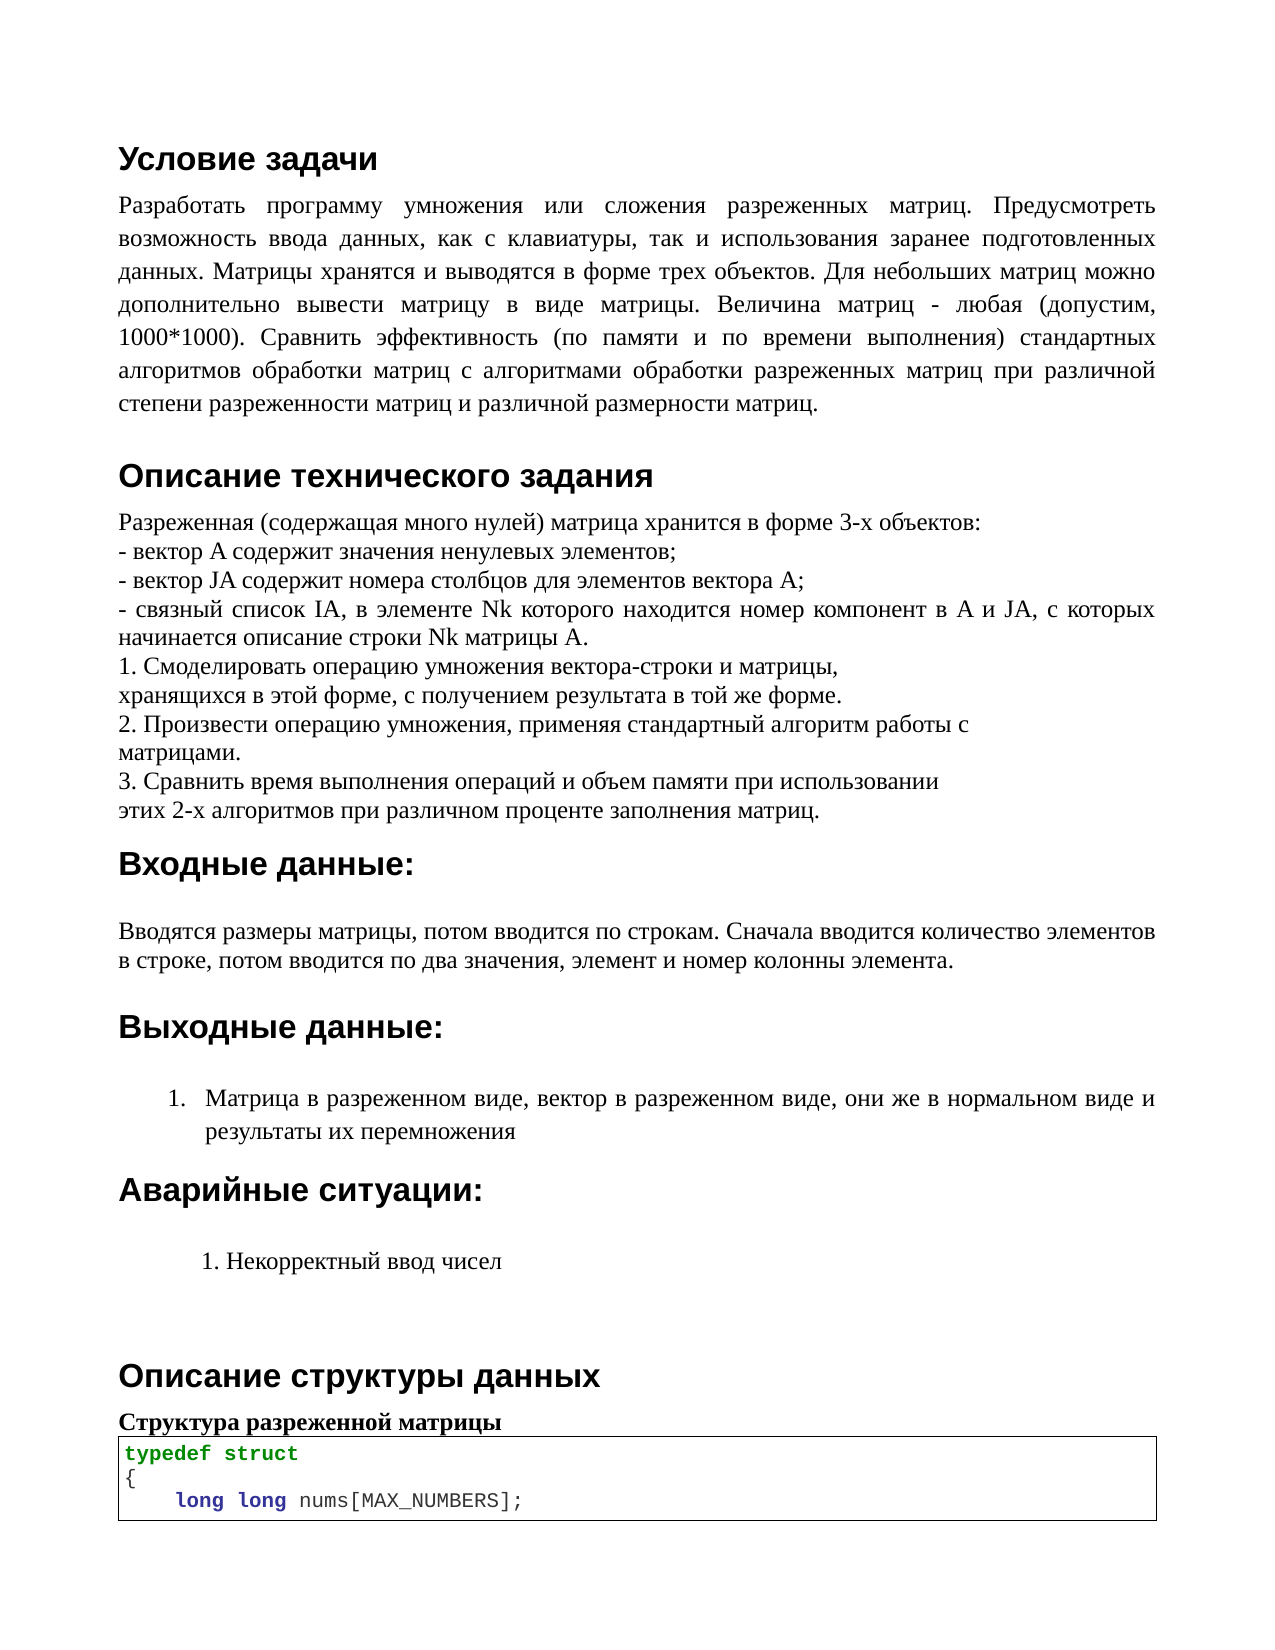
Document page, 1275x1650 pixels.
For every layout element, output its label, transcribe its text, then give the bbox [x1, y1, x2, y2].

text - вектор A содержит значения ненулевых элементов; [118, 536, 1157, 565]
subtitle Описание структуры данных [118, 1357, 1157, 1395]
subtitle Описание технического задания [118, 456, 1157, 495]
text матрицами. [118, 737, 1157, 766]
text - связный список IA, в элементе Nk которого находится номер компонент в A и JA, с которых начинается описание строки Nk матрицы A. [118, 594, 1157, 651]
subtitle Аварийные ситуации: [118, 1170, 1157, 1208]
subtitle Входные данные: [118, 844, 1157, 883]
list Матрица в разреженном виде, вектор в разреженном виде, они же в нормальном виде и результаты их перемножения [167, 1083, 1157, 1145]
subtitle Выходные данные: [118, 1007, 1157, 1046]
text Разреженная (содержащая много нулей) матрица хранится в форме 3-х объектов: [118, 507, 1157, 536]
subtitle Условие задачи [118, 139, 1157, 177]
text 2. Произвести операцию умножения, применяя стандартный алгоритм работы с [118, 709, 1157, 737]
list 1. Некорректный ввод чисел [201, 1246, 1157, 1274]
text - вектор JA содержит номера столбцов для элементов вектора A; [118, 565, 1157, 594]
text 3. Сравнить время выполнения операций и объем памяти при использовании [118, 766, 1157, 795]
text Разработать программу умножения или сложения разреженных матриц. Предусмотреть возможность ввода данных, как с клавиатуры, так и использования заранее подготовленных данных. Матрицы хранятся и выводятся в форме трех объектов. Для небольших матриц можно дополнительно вывести матрицу в виде матрицы. Величина матриц - любая (допустим, 1000*1000). Сравнить эффективность (по памяти и по времени выполнения) стандартных алгоритмов обработки матриц с алгоритмами обработки разреженных матриц при различной степени разреженности матриц и различной размерности матриц. [118, 190, 1157, 417]
text Структура разреженной матрицы [118, 1407, 1157, 1436]
subtitle Вводятся размеры матрицы, потом вводится по строкам. Сначала вводится количество элементов в строке, потом вводится по два значения, элемент и номер колонны элемента. [118, 916, 1157, 974]
text 1. Смоделировать операцию умножения вектора-строки и матрицы, [118, 651, 1157, 680]
text хранящихся в этой форме, с получением результата в той же форме. [118, 680, 1157, 709]
table_header typedef struct { long long nums[MAX_NUMBERS]; [119, 1437, 1156, 1520]
text этих 2-х алгоритмов при различном проценте заполнения матриц. [118, 795, 1157, 824]
